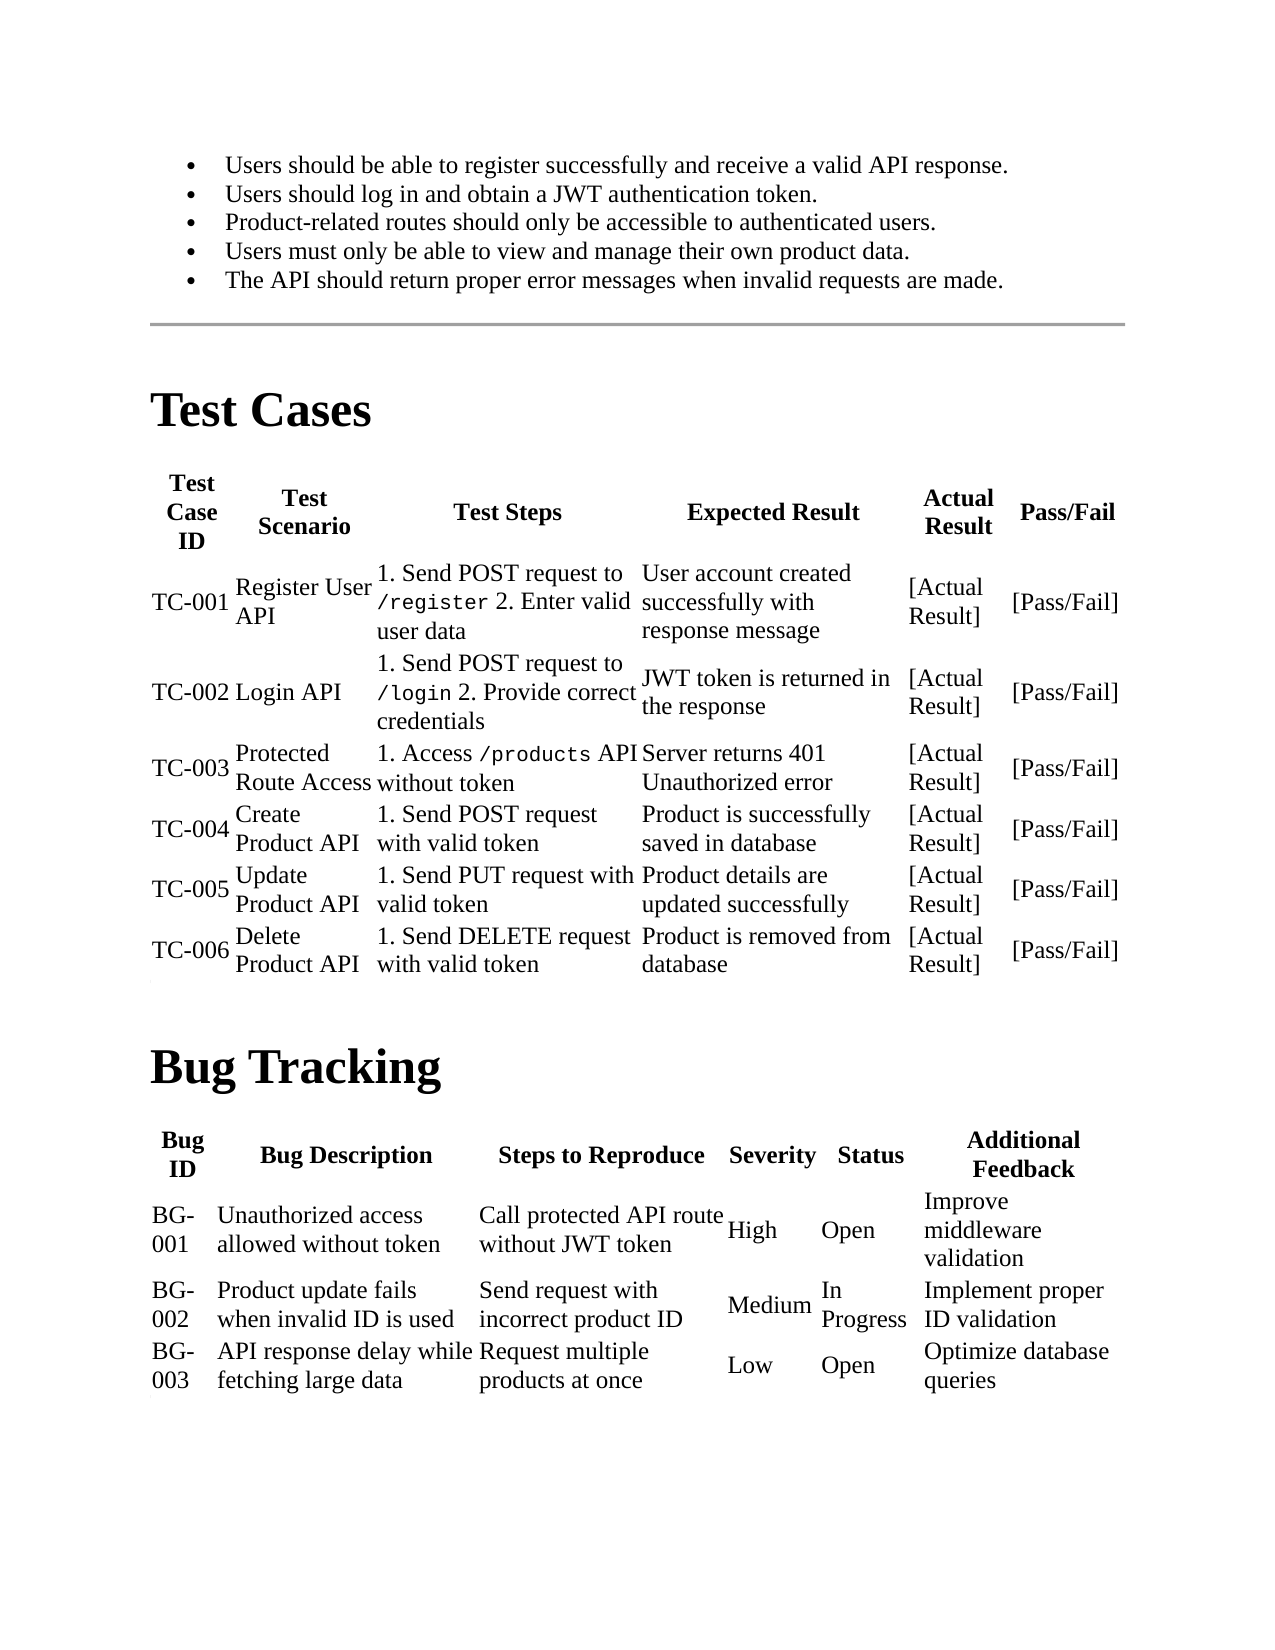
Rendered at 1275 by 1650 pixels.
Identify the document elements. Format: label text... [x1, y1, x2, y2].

table_cell [Actual Result] [907, 798, 1010, 859]
table_cell JWT token is returned in the response [640, 646, 907, 737]
table_cell [Actual Result] [907, 919, 1010, 980]
list Users should log in and obtain a JWT authentication token. [187, 179, 1125, 207]
table_cell TC-006 [150, 919, 234, 980]
table_header Actual Result [907, 467, 1010, 556]
table_cell 1. Send PUT request with valid token [375, 859, 640, 919]
table_header Pass/Fail [1010, 467, 1125, 556]
table_cell Server returns 401 Unauthorized error [640, 737, 907, 798]
table_cell Register User API [234, 556, 375, 646]
table_cell [Pass/Fail] [1010, 919, 1125, 980]
table_cell Product is successfully saved in database [640, 798, 907, 859]
table_cell Medium [726, 1274, 819, 1334]
table_cell 1. Send DELETE request with valid token [375, 919, 640, 980]
table_cell BG-001 [150, 1184, 215, 1274]
table_header Bug ID [150, 1124, 215, 1184]
table_cell Delete Product API [234, 919, 375, 980]
table_header Steps to Reproduce [477, 1124, 726, 1184]
table_cell TC-003 [150, 737, 234, 798]
table_cell [Pass/Fail] [1010, 798, 1125, 859]
table_cell [Pass/Fail] [1010, 556, 1125, 646]
table_cell [Actual Result] [907, 646, 1010, 737]
table_cell TC-002 [150, 646, 234, 737]
table_cell 1. Send POST request to /login 2. Provide correct credentials [375, 646, 640, 737]
table_cell 1. Access /products API without token [375, 737, 640, 798]
list Users must only be able to view and manage their own product data. [187, 236, 1125, 265]
table_cell 1. Send POST request with valid token [375, 798, 640, 859]
table_header Bug Description [215, 1124, 477, 1184]
table_cell In Progress [819, 1274, 922, 1334]
table_cell Implement proper ID validation [922, 1274, 1125, 1334]
table_cell Update Product API [234, 859, 375, 919]
table_cell Unauthorized access allowed without token [215, 1184, 477, 1274]
table_header Severity [726, 1124, 819, 1184]
table_cell Call protected API route without JWT token [477, 1184, 726, 1274]
table_cell API response delay while fetching large data [215, 1334, 477, 1395]
table_header Test Steps [375, 467, 640, 556]
list Product-related routes should only be accessible to authenticated users. [187, 207, 1125, 236]
table_cell Request multiple products at once [477, 1334, 726, 1395]
table_cell TC-001 [150, 556, 234, 646]
table_cell Send request with incorrect product ID [477, 1274, 726, 1334]
table_cell Open [819, 1184, 922, 1274]
table_cell Low [726, 1334, 819, 1395]
table_cell [Pass/Fail] [1010, 737, 1125, 798]
table_cell Product is removed from database [640, 919, 907, 980]
table_header Status [819, 1124, 922, 1184]
table_header Additional Feedback [922, 1124, 1125, 1184]
table_cell BG-003 [150, 1334, 215, 1395]
table_cell BG-002 [150, 1274, 215, 1334]
table_cell Improve middleware validation [922, 1184, 1125, 1274]
table_cell [Actual Result] [907, 737, 1010, 798]
table_cell Product update fails when invalid ID is used [215, 1274, 477, 1334]
list The API should return proper error messages when invalid requests are made. [187, 265, 1125, 294]
table_cell [Actual Result] [907, 556, 1010, 646]
table_cell High [726, 1184, 819, 1274]
table_cell Optimize database queries [922, 1334, 1125, 1395]
table_cell TC-004 [150, 798, 234, 859]
table_cell User account created successfully with response message [640, 556, 907, 646]
subtitle Bug Tracking [150, 1037, 1125, 1094]
table_cell [Pass/Fail] [1010, 859, 1125, 919]
table_cell [Actual Result] [907, 859, 1010, 919]
table_cell [Pass/Fail] [1010, 646, 1125, 737]
table_header Test Case ID [150, 467, 234, 556]
table_header Expected Result [640, 467, 907, 556]
table_cell 1. Send POST request to /register 2. Enter valid user data [375, 556, 640, 646]
table_cell Protected Route Access [234, 737, 375, 798]
subtitle Test Cases [150, 380, 1125, 438]
table_cell TC-005 [150, 859, 234, 919]
table_cell Login API [234, 646, 375, 737]
table_cell Create Product API [234, 798, 375, 859]
table_cell Product details are updated successfully [640, 859, 907, 919]
table_header Test Scenario [234, 467, 375, 556]
table_cell Open [819, 1334, 922, 1395]
list Users should be able to register successfully and receive a valid API response. [187, 150, 1125, 179]
